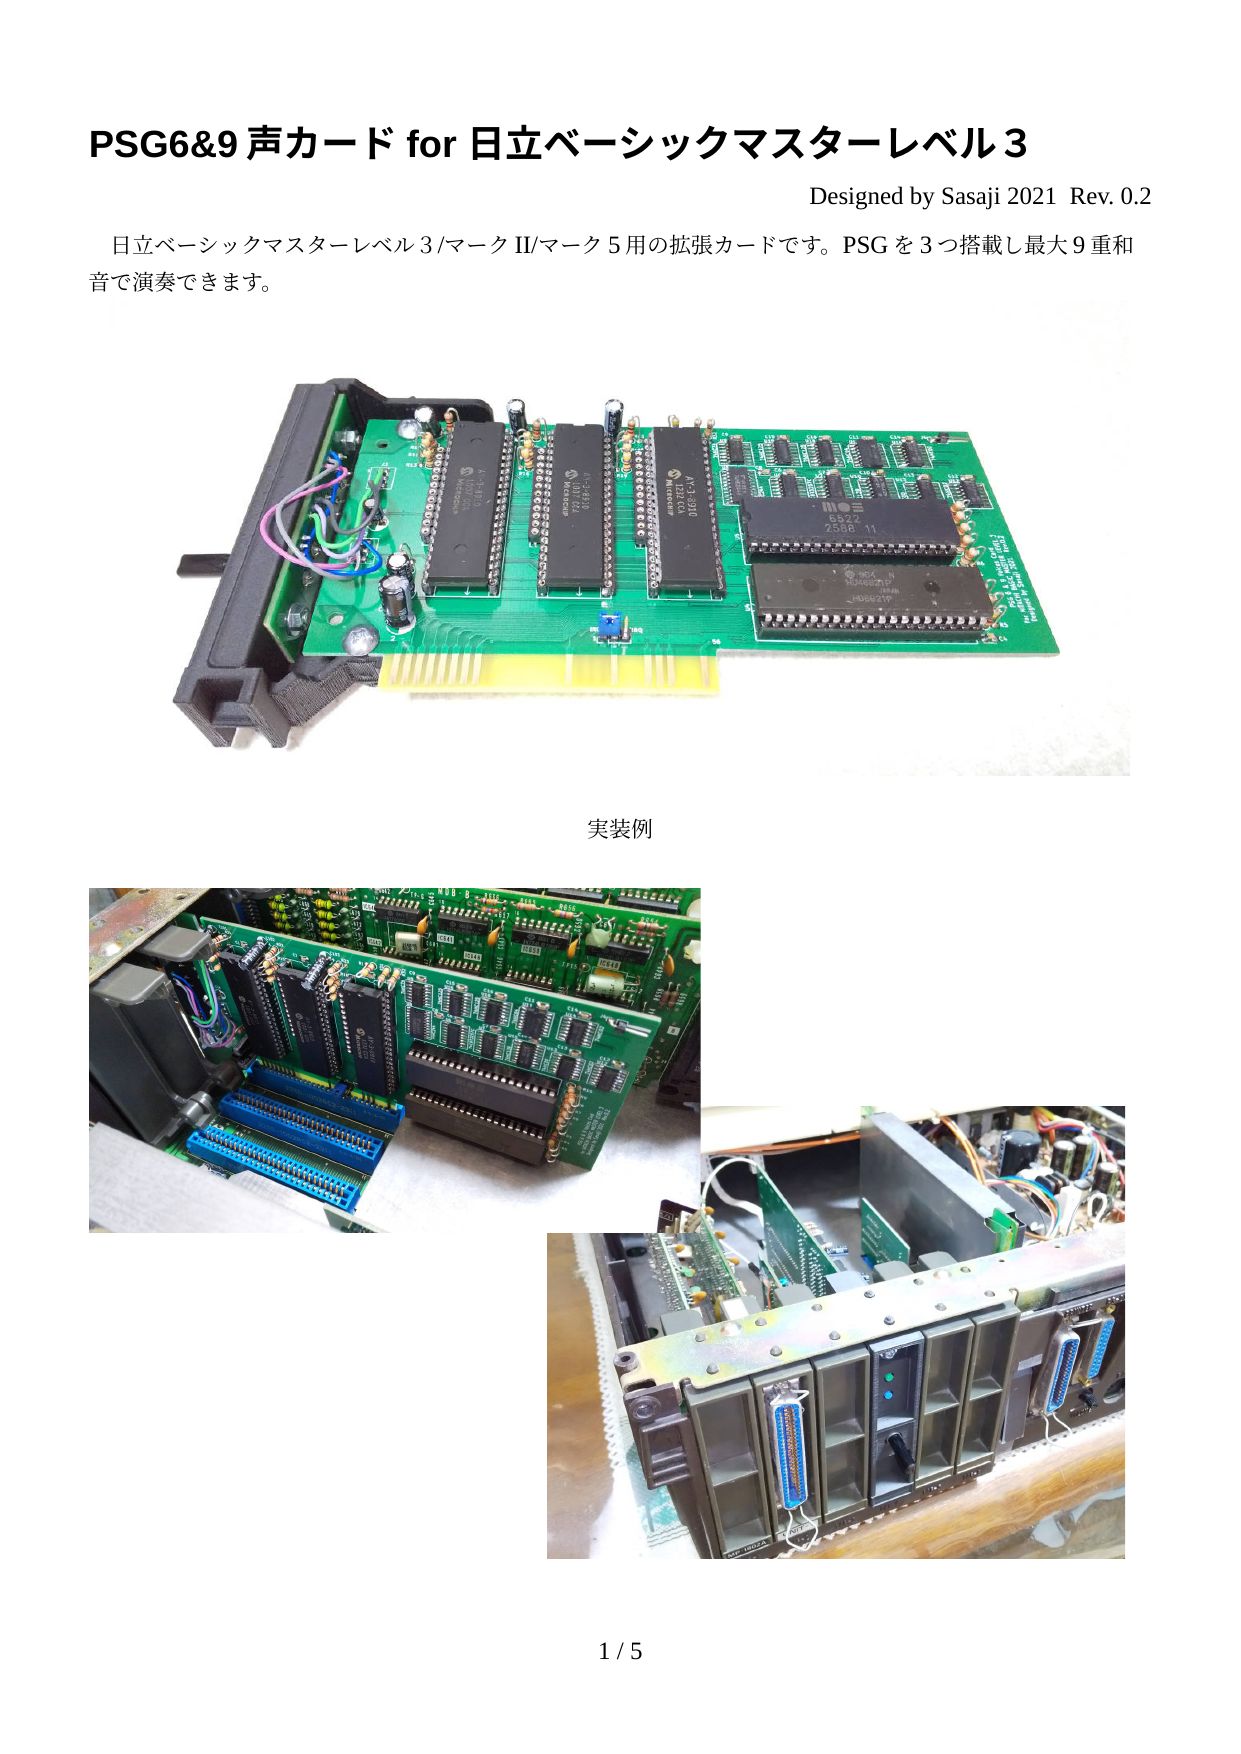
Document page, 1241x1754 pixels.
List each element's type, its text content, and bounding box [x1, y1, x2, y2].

picture [89, 888, 1126, 1559]
text Designed by Sasaji 2021 Rev. 0.2 [88, 181, 1152, 210]
subtitle PSG6&9声カード for 日立ベーシックマスターレベル３ [88, 113, 1152, 168]
picture [109, 300, 1131, 776]
text 日立ベーシックマスターレベル３/マークII/マーク5用の拡張カードです。PSGを3つ搭載し最大9重和音で演奏できます。 [88, 228, 1152, 296]
text 実装例 [88, 812, 1152, 844]
